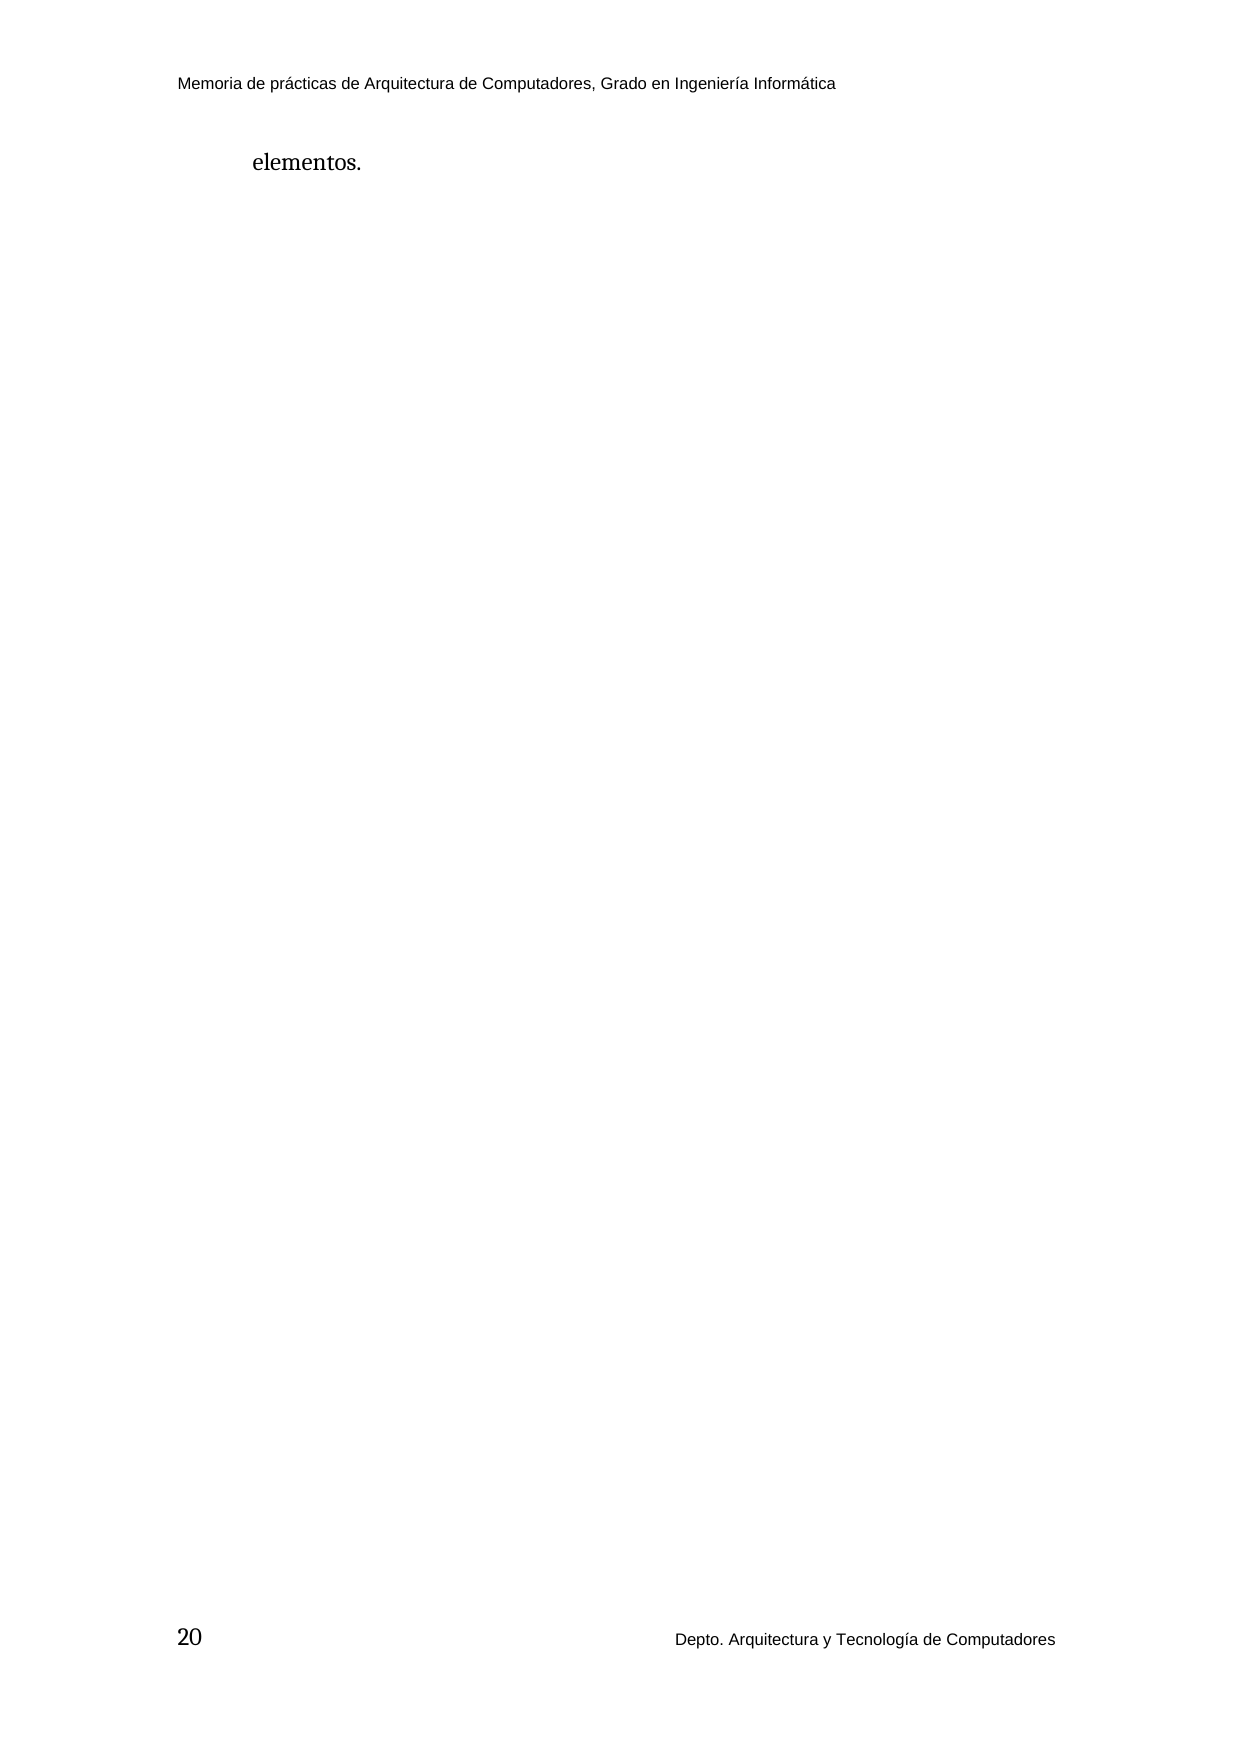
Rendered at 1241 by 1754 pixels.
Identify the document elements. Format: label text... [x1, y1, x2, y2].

text elementos. [252, 148, 1063, 176]
